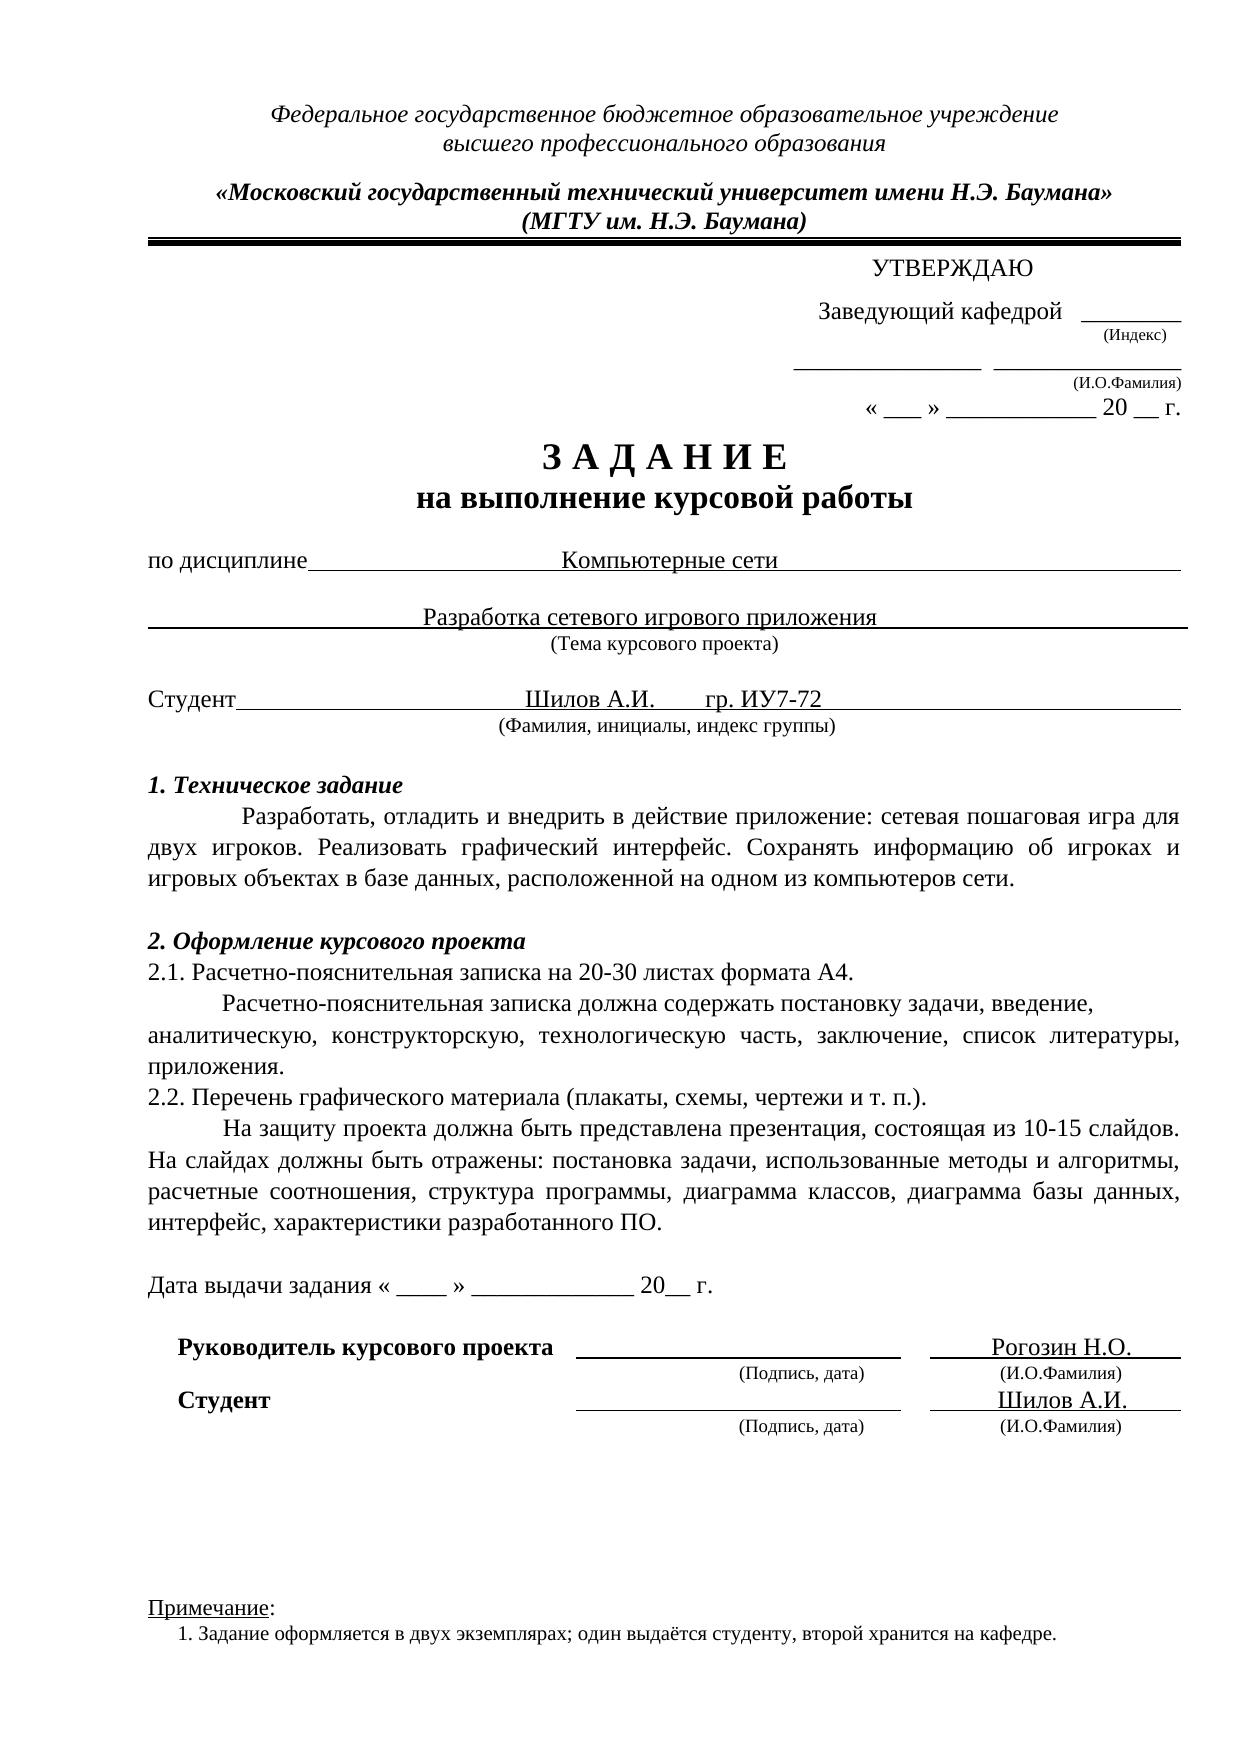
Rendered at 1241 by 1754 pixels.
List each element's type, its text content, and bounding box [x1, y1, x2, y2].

text (И.О.Фамилия) [148, 372, 1181, 392]
text Разработка сетевого игрового приложения [148, 602, 1181, 627]
text (Подпись, дата) (И.О.Фамилия) [148, 1362, 1122, 1383]
text Студент Шилов А.И. [148, 1383, 1181, 1414]
text 2. Оформление курсового проекта [148, 924, 1181, 956]
text Расчетно-пояснительная записка должна содержать постановку задачи, введение, [148, 987, 1181, 1018]
text Разработать, отладить и внедрить в действие приложение: сетевая пошаговая игра для двух игроков. Реализовать графический интерфейс. Сохранять информацию об игроках и игровых объектах в базе данных, расположенной на одном из компьютеров сети. [148, 799, 1181, 893]
text Федеральное государственное бюджетное образовательное учреждение [148, 99, 1181, 128]
text 2.2. Перечень графического материала (плакаты, схемы, чертежи и т. п.). [148, 1081, 1181, 1112]
text высшего профессионального образования [148, 128, 1181, 157]
text аналитическую, конструкторскую, технологическую часть, заключение, список литературы, приложения. [148, 1018, 1181, 1081]
text (Тема курсового проекта) [148, 631, 1181, 655]
text (Индекс) [148, 324, 1167, 344]
text _______________ _______________ [148, 344, 1181, 372]
text «Московский государственный технический университет имени Н.Э. Баумана» (МГТУ им. Н.Э. Баумана) [148, 177, 1181, 237]
text 2.1. Расчетно-пояснительная записка на 20-30 листах формата А4. [148, 956, 1181, 987]
text на выполнение курсовой работы [148, 478, 1181, 516]
text по дисциплине Компьютерные сети [148, 545, 1181, 574]
text Студент Шилов А.И. гр. ИУ7-72 [148, 684, 1181, 713]
text Руководитель курсового проекта Рогозин Н.О. [148, 1331, 1181, 1362]
text (Подпись, дата) (И.О.Фамилия) [148, 1414, 1122, 1436]
text (Фамилия, инициалы, индекс группы) [148, 713, 1181, 737]
text Дата выдачи задания « ____ » _____________ 20__ г. [148, 1268, 1181, 1299]
text Примечание: [148, 1594, 1181, 1621]
text 1. Задание оформляется в двух экземплярах; один выдаётся студенту, второй хранится на кафедре. [177, 1621, 1181, 1645]
text « ___ » ____________ 20 __ г. [148, 392, 1181, 420]
text На защиту проекта должна быть представлена презентация, состоящая из 10-15 слайдов. На слайдах должны быть отражены: постановка задачи, использованные методы и алгоритмы, расчетные соотношения, структура программы, диаграмма классов, диаграмма базы данных, интерфейс, характеристики разработанного ПО. [148, 1112, 1181, 1237]
text УТВЕРЖДАЮ [148, 253, 1033, 281]
text ЗАДАНИЕ [148, 435, 1181, 478]
text 1. Техническое задание [148, 768, 1181, 799]
text Заведующий кафедрой ________ [148, 296, 1181, 324]
